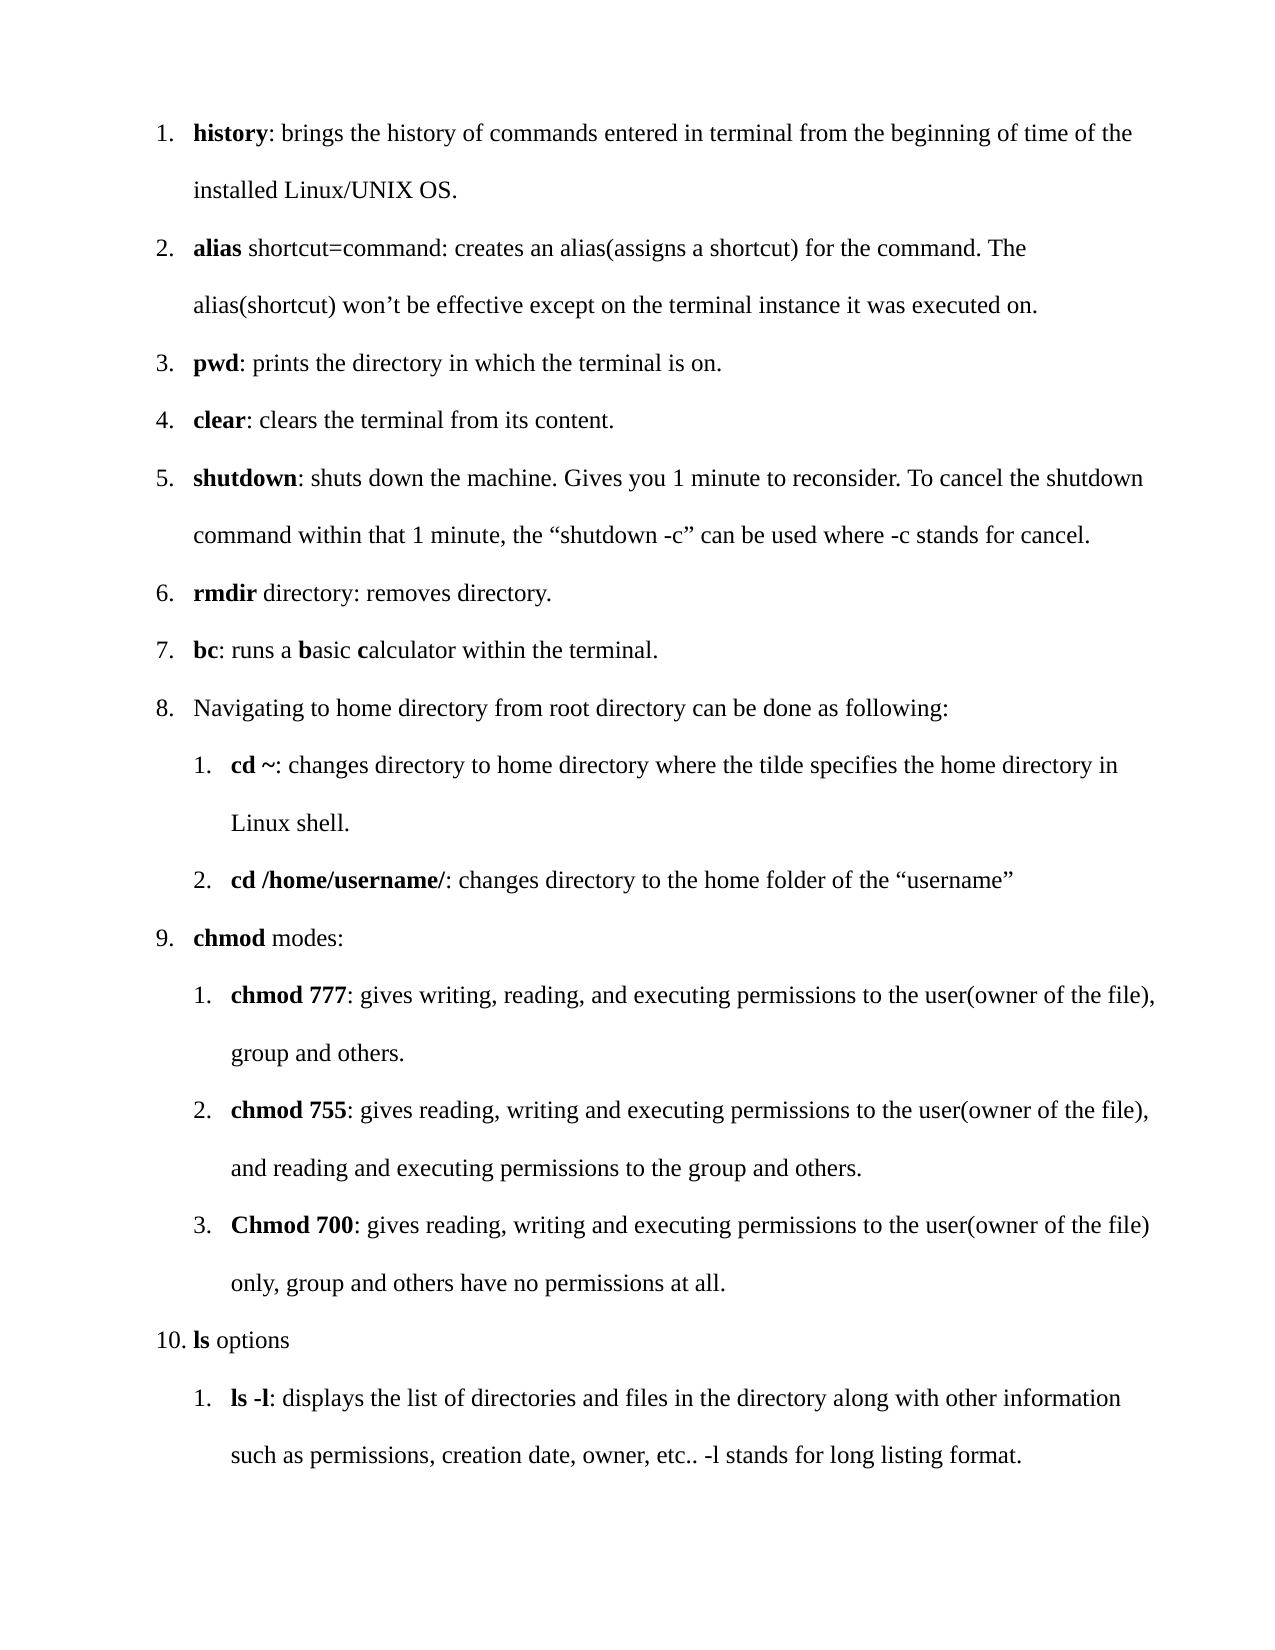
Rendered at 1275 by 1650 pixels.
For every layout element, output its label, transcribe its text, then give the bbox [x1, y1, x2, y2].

list ls -l: displays the list of directories and files in the directory along with other information such as permissions, creation date, owner, etc.. -l stands for long listing format. [193, 1383, 1157, 1469]
list Chmod 700: gives reading, writing and executing permissions to the user(owner of the file) only, group and others have no permissions at all. [193, 1211, 1157, 1297]
list chmod 777: gives writing, reading, and executing permissions to the user(owner of the file), group and others. [193, 981, 1157, 1067]
list cd ~: changes directory to home directory where the tilde specifies the home directory in Linux shell. [193, 751, 1157, 837]
list clear: clears the terminal from its content. [156, 406, 1157, 434]
list history: brings the history of commands entered in terminal from the beginning of time of the installed Linux/UNIX OS. [156, 118, 1157, 204]
list bc: runs a basic calculator within the terminal. [156, 636, 1157, 664]
list cd /home/username/: changes directory to the home folder of the “username” [193, 866, 1157, 894]
list alias shortcut=command: creates an alias(assigns a shortcut) for the command. The alias(shortcut) won’t be effective except on the terminal instance it was executed on. [156, 233, 1157, 319]
list chmod modes: [156, 923, 1157, 952]
list ls options [156, 1326, 1157, 1354]
list pwd: prints the directory in which the terminal is on. [156, 348, 1157, 377]
list chmod 755: gives reading, writing and executing permissions to the user(owner of the file), and reading and executing permissions to the group and others. [193, 1096, 1157, 1182]
list rmdir directory: removes directory. [156, 578, 1157, 607]
list shutdown: shuts down the machine. Gives you 1 minute to reconsider. To cancel the shutdown command within that 1 minute, the “shutdown -c” can be used where -c stands for cancel. [156, 463, 1157, 549]
list Navigating to home directory from root directory can be done as following: [156, 693, 1157, 722]
